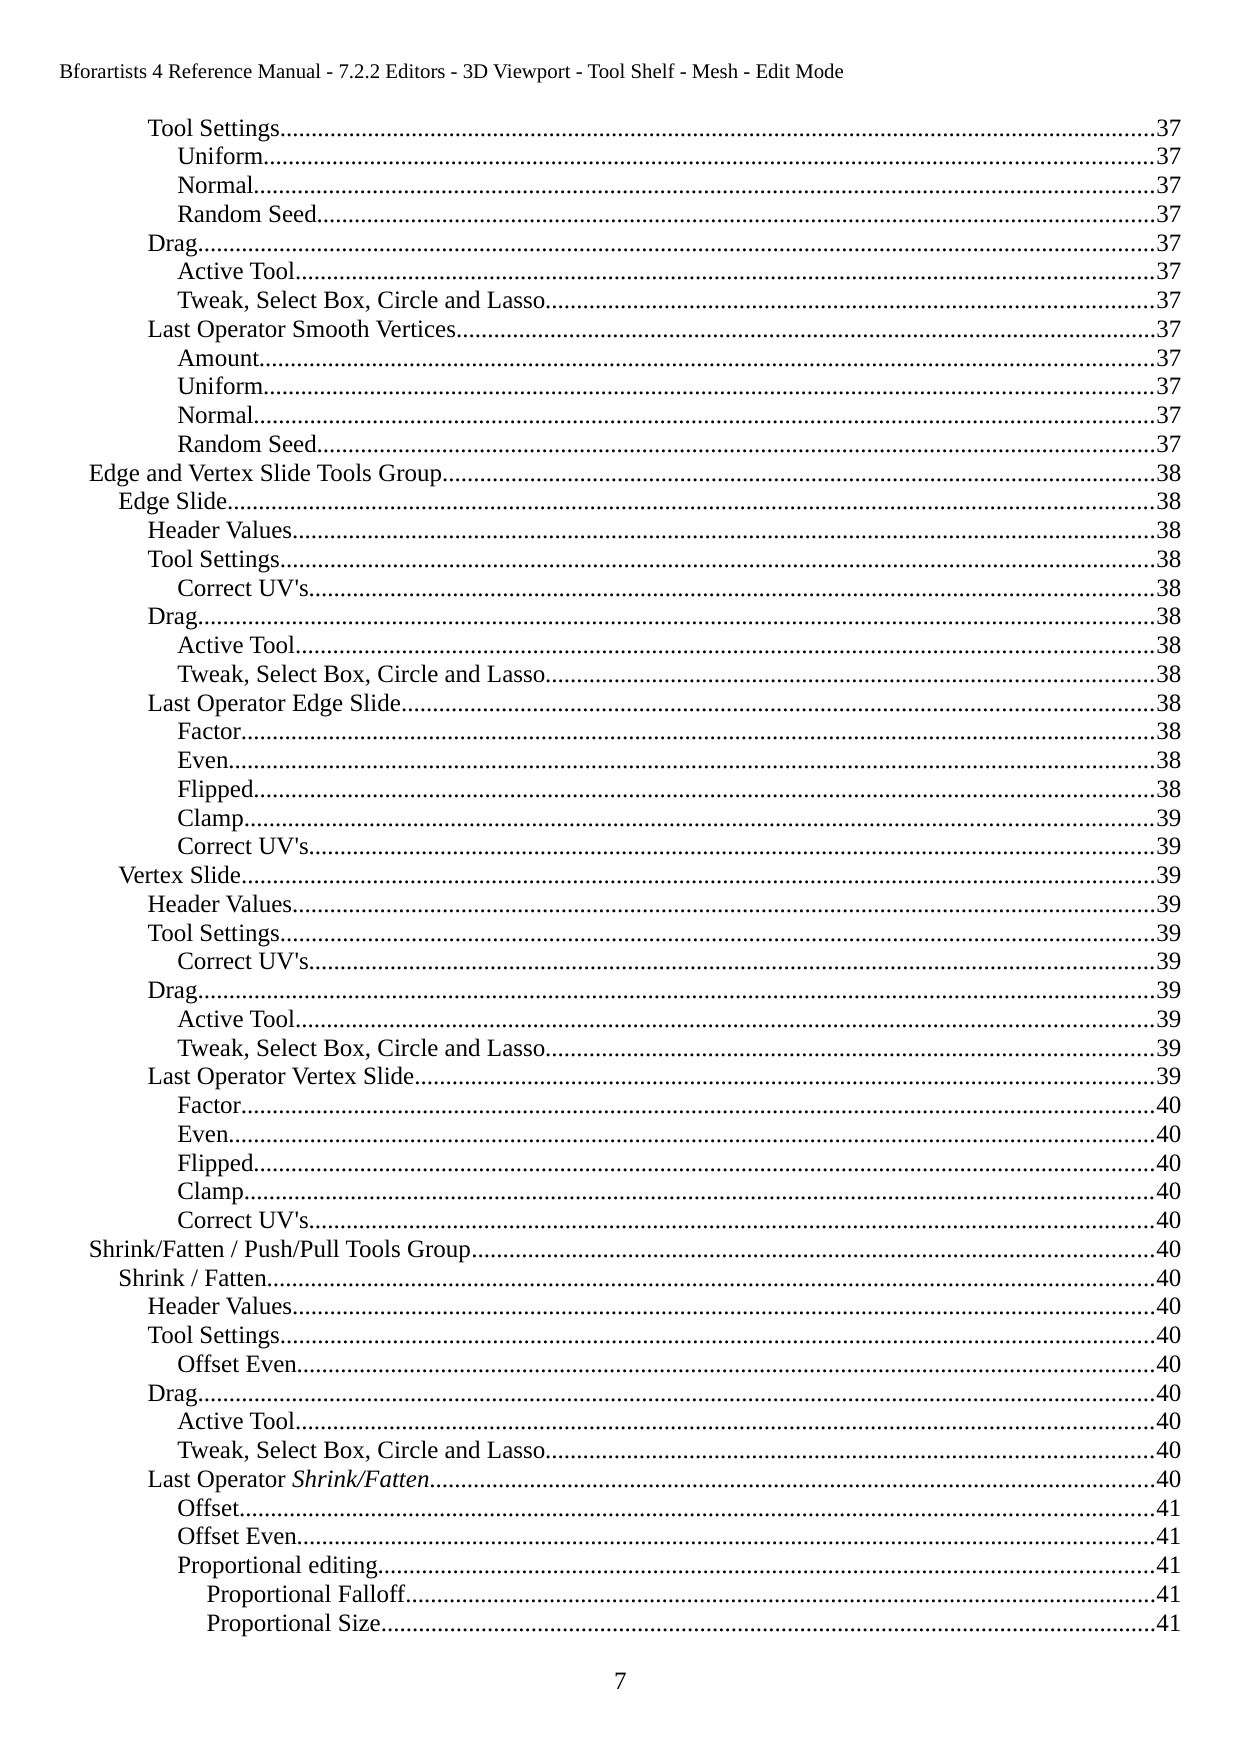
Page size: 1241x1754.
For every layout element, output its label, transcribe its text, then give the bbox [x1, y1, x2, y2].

text Clamp 39 [177, 803, 1181, 831]
text Correct UV's 40 [177, 1205, 1181, 1234]
text Tool Settings 39 [147, 918, 1181, 946]
text Header Values 39 [147, 889, 1181, 918]
text Correct UV's 39 [177, 831, 1181, 860]
text Edge and Vertex Slide Tools Group 38 [88, 458, 1181, 486]
text Tweak, Select Box, Circle and Lasso 40 [177, 1435, 1181, 1464]
text Last Operator Smooth Vertices 37 [147, 314, 1181, 343]
text Tweak, Select Box, Circle and Lasso 37 [177, 285, 1181, 314]
text Offset 41 [177, 1493, 1181, 1521]
text Drag 39 [147, 975, 1181, 1004]
text Factor 40 [177, 1090, 1181, 1119]
text Proportional Size 41 [206, 1608, 1181, 1636]
text Proportional Falloff 41 [206, 1579, 1181, 1608]
text Last Operator Edge Slide 38 [147, 688, 1181, 716]
text Shrink / Fatten 40 [118, 1263, 1181, 1291]
text Flipped 40 [177, 1148, 1181, 1176]
text Factor 38 [177, 716, 1181, 745]
text Vertex Slide 39 [118, 860, 1181, 889]
text Header Values 40 [147, 1291, 1181, 1320]
text Shrink/Fatten / Push/Pull Tools Group 40 [88, 1234, 1181, 1263]
text Random Seed 37 [177, 199, 1181, 228]
text Offset Even 41 [177, 1521, 1181, 1550]
text Flipped 38 [177, 774, 1181, 803]
text Active Tool 37 [177, 256, 1181, 285]
text Normal 37 [177, 170, 1181, 199]
text Active Tool 38 [177, 630, 1181, 659]
text Tweak, Select Box, Circle and Lasso 39 [177, 1033, 1181, 1061]
text Random Seed 37 [177, 429, 1181, 458]
text Correct UV's 38 [177, 573, 1181, 601]
text Last Operator Vertex Slide 39 [147, 1061, 1181, 1090]
text Proportional editing 41 [177, 1550, 1181, 1579]
text Uniform 37 [177, 371, 1181, 400]
text Uniform 37 [177, 141, 1181, 170]
text Even 40 [177, 1119, 1181, 1148]
text Edge Slide 38 [118, 486, 1181, 515]
text Normal 37 [177, 400, 1181, 429]
text Header Values 38 [147, 515, 1181, 544]
text Drag 38 [147, 601, 1181, 630]
text Clamp 40 [177, 1176, 1181, 1205]
text Even 38 [177, 745, 1181, 774]
text Tweak, Select Box, Circle and Lasso 38 [177, 659, 1181, 688]
text Tool Settings 37 [147, 113, 1181, 141]
text Correct UV's 39 [177, 946, 1181, 975]
text Drag 37 [147, 228, 1181, 256]
text Tool Settings 38 [147, 544, 1181, 573]
text Active Tool 39 [177, 1004, 1181, 1033]
text Drag 40 [147, 1378, 1181, 1406]
text Amount 37 [177, 343, 1181, 371]
text Last Operator Shrink/Fatten 40 [147, 1464, 1181, 1493]
text Offset Even 40 [177, 1349, 1181, 1378]
text Tool Settings 40 [147, 1320, 1181, 1349]
text Active Tool 40 [177, 1406, 1181, 1435]
